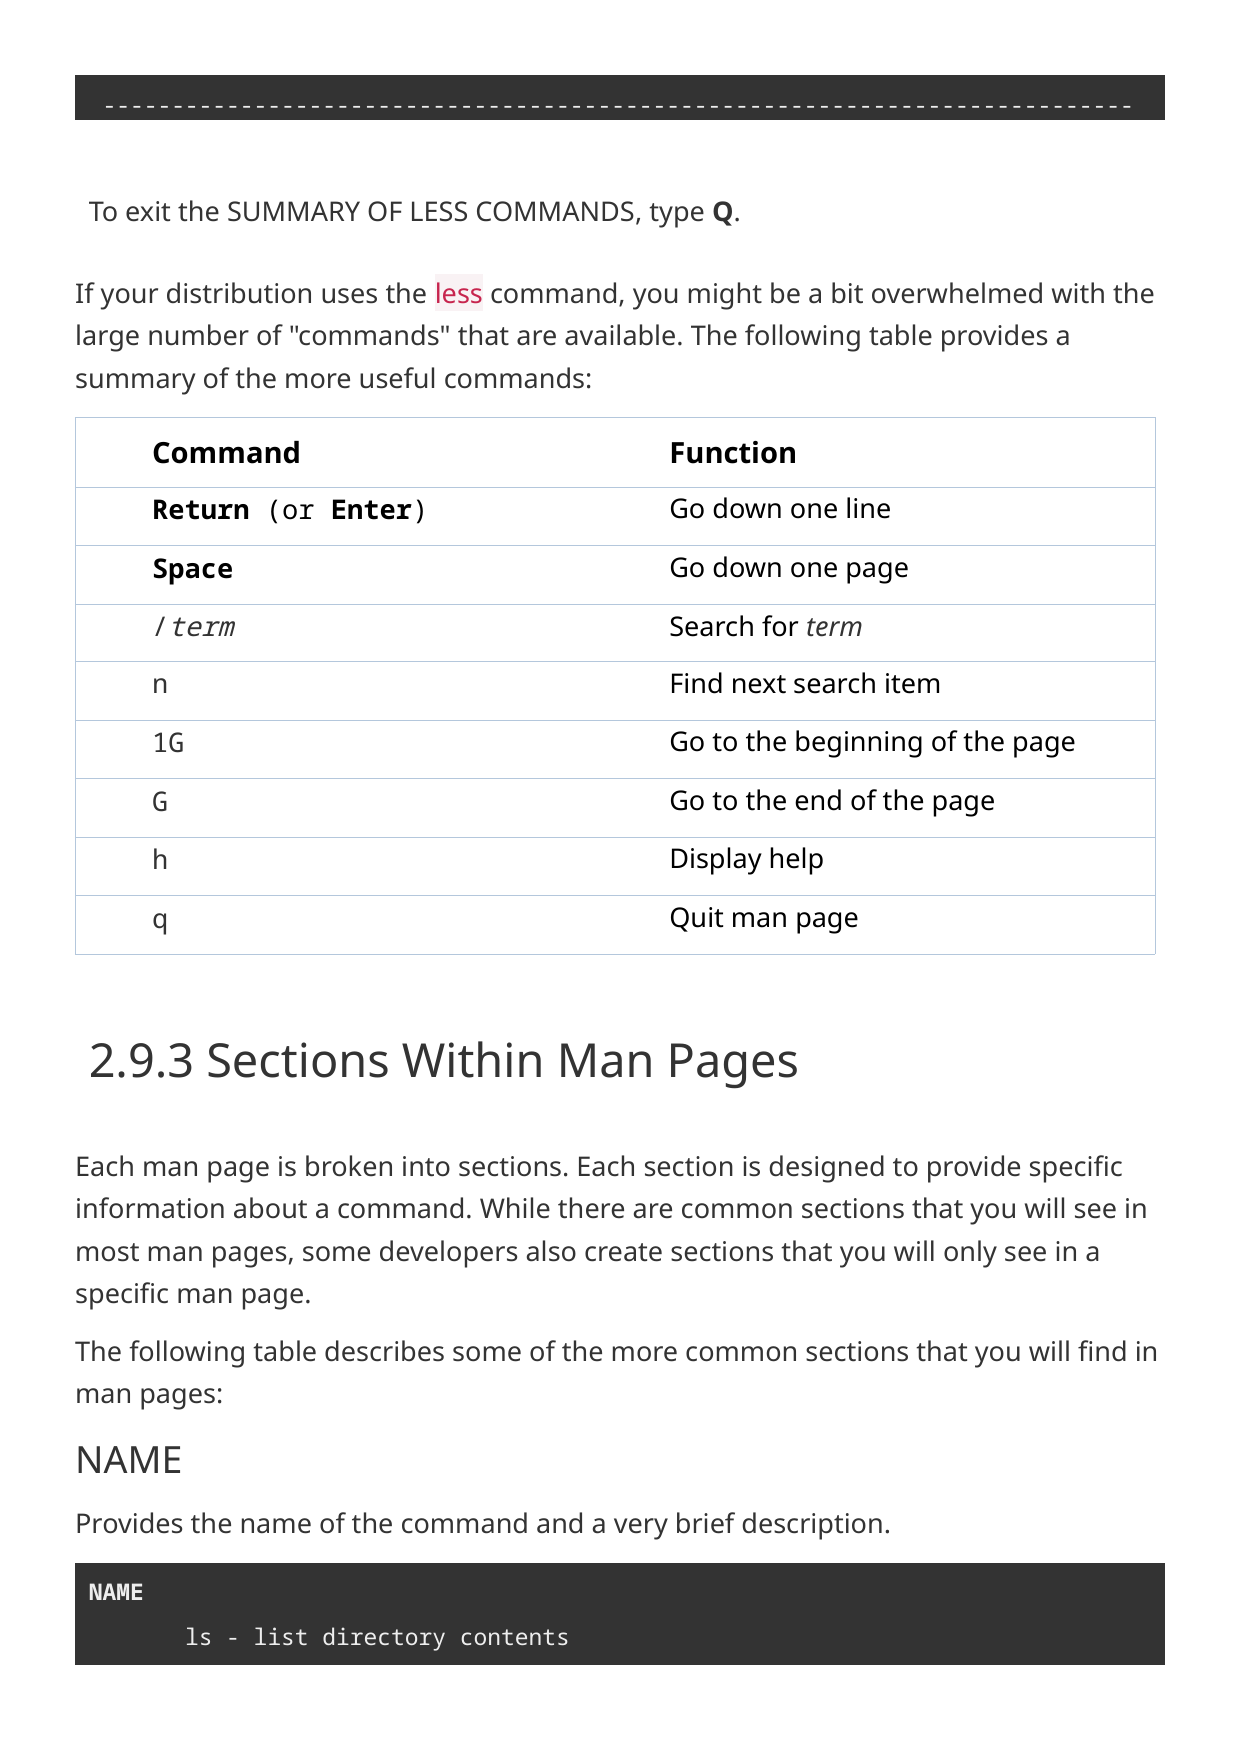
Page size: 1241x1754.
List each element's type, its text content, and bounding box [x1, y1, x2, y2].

table_cell G [76, 779, 592, 837]
text To exit the SUMMARY OF LESS COMMANDS, type Q. [75, 179, 1165, 243]
subtitle NAME [75, 1433, 1165, 1484]
table_cell Space [76, 546, 592, 604]
table_header Command [76, 418, 592, 487]
table_cell Find next search item [592, 662, 1155, 720]
table_cell 1G [76, 721, 592, 778]
subtitle 2.9.3 Sections Within Man Pages [75, 1014, 1165, 1105]
table_header Function [592, 418, 1155, 487]
table_cell n [76, 662, 592, 720]
table_cell Go down one line [592, 488, 1155, 545]
text The following table describes some of the more common sections that you will find in man pages: [75, 1332, 1165, 1412]
text --------------------------------------------------------------------------- [75, 75, 1165, 120]
text If your distribution uses the less command, you might be a bit overwhelmed with the large number of "commands" that are available. The following table provides a summary of the more useful commands: [75, 274, 1165, 396]
text ls - list directory contents [75, 1607, 1165, 1665]
table_cell Go to the beginning of the page [592, 721, 1155, 778]
text Provides the name of the command and a very brief description. [75, 1505, 1165, 1542]
table_cell q [76, 896, 592, 954]
table_cell Return (or Enter) [76, 488, 592, 545]
table_cell Go to the end of the page [592, 779, 1155, 837]
table_cell Go down one page [592, 546, 1155, 604]
table_cell Display help [592, 838, 1155, 895]
table_cell /term [76, 605, 592, 661]
table_cell h [76, 838, 592, 895]
table_cell Quit man page [592, 896, 1155, 954]
table_cell Search for term [592, 605, 1155, 661]
text NAME [75, 1563, 1165, 1607]
text Each man page is broken into sections. Each section is designed to provide specific information about a command. While there are common sections that you will see in most man pages, some developers also create sections that you will only see in a specific man page. [75, 1147, 1165, 1311]
